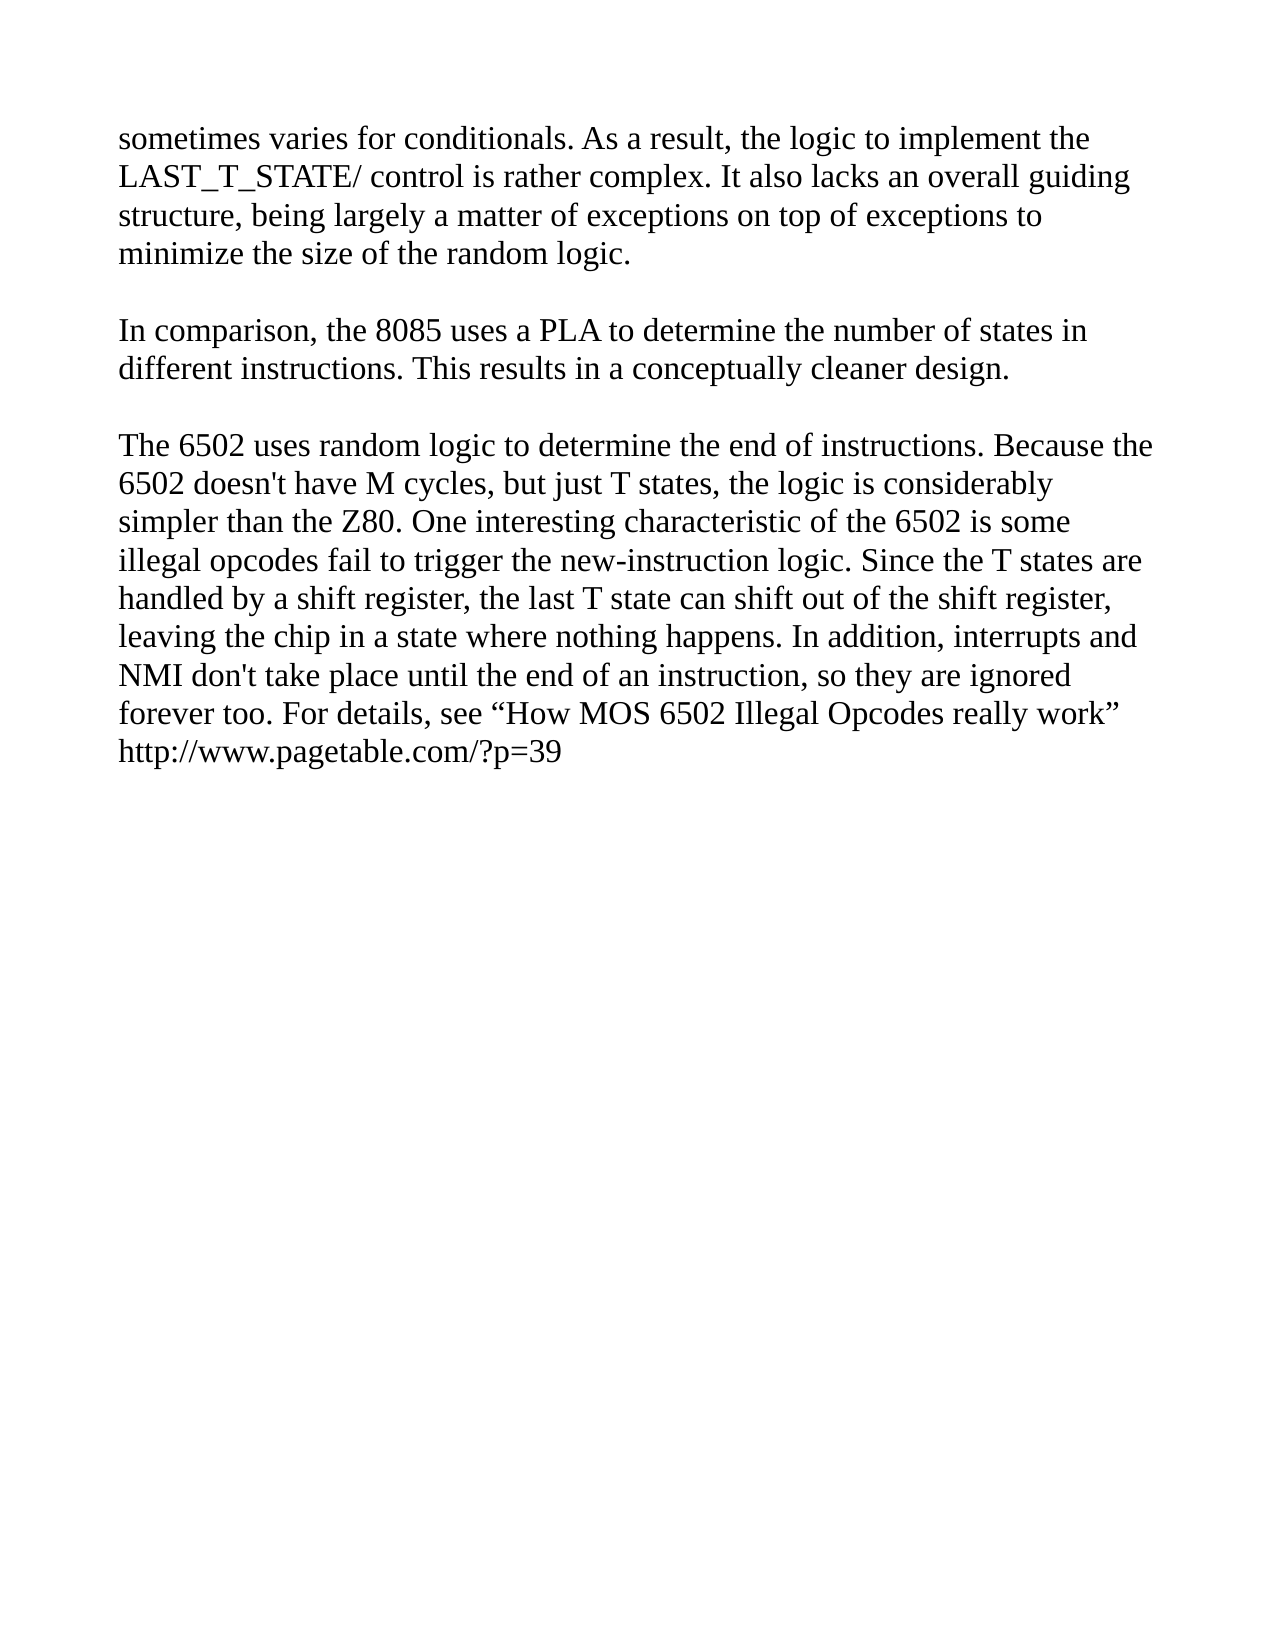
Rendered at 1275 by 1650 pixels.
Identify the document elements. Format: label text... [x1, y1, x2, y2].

text The 6502 uses random logic to determine the end of instructions. Because the 6502 doesn't have M cycles, but just T states, the logic is considerably simpler than the Z80. One interesting characteristic of the 6502 is some illegal opcodes fail to trigger the new-instruction logic. Since the T states are handled by a shift register, the last T state can shift out of the shift register, leaving the chip in a state where nothing happens. In addition, interrupts and NMI don't take place until the end of an instruction, so they are ignored forever too. For details, see “How MOS 6502 Illegal Opcodes really work” http://www.pagetable.com/?p=39 [118, 425, 1157, 770]
text In comparison, the 8085 uses a PLA to determine the number of states in different instructions. This results in a conceptually cleaner design. [118, 310, 1157, 386]
text sometimes varies for conditionals. As a result, the logic to implement the LAST_T_STATE/ control is rather complex. It also lacks an overall guiding structure, being largely a matter of exceptions on top of exceptions to minimize the size of the random logic. [118, 118, 1157, 271]
